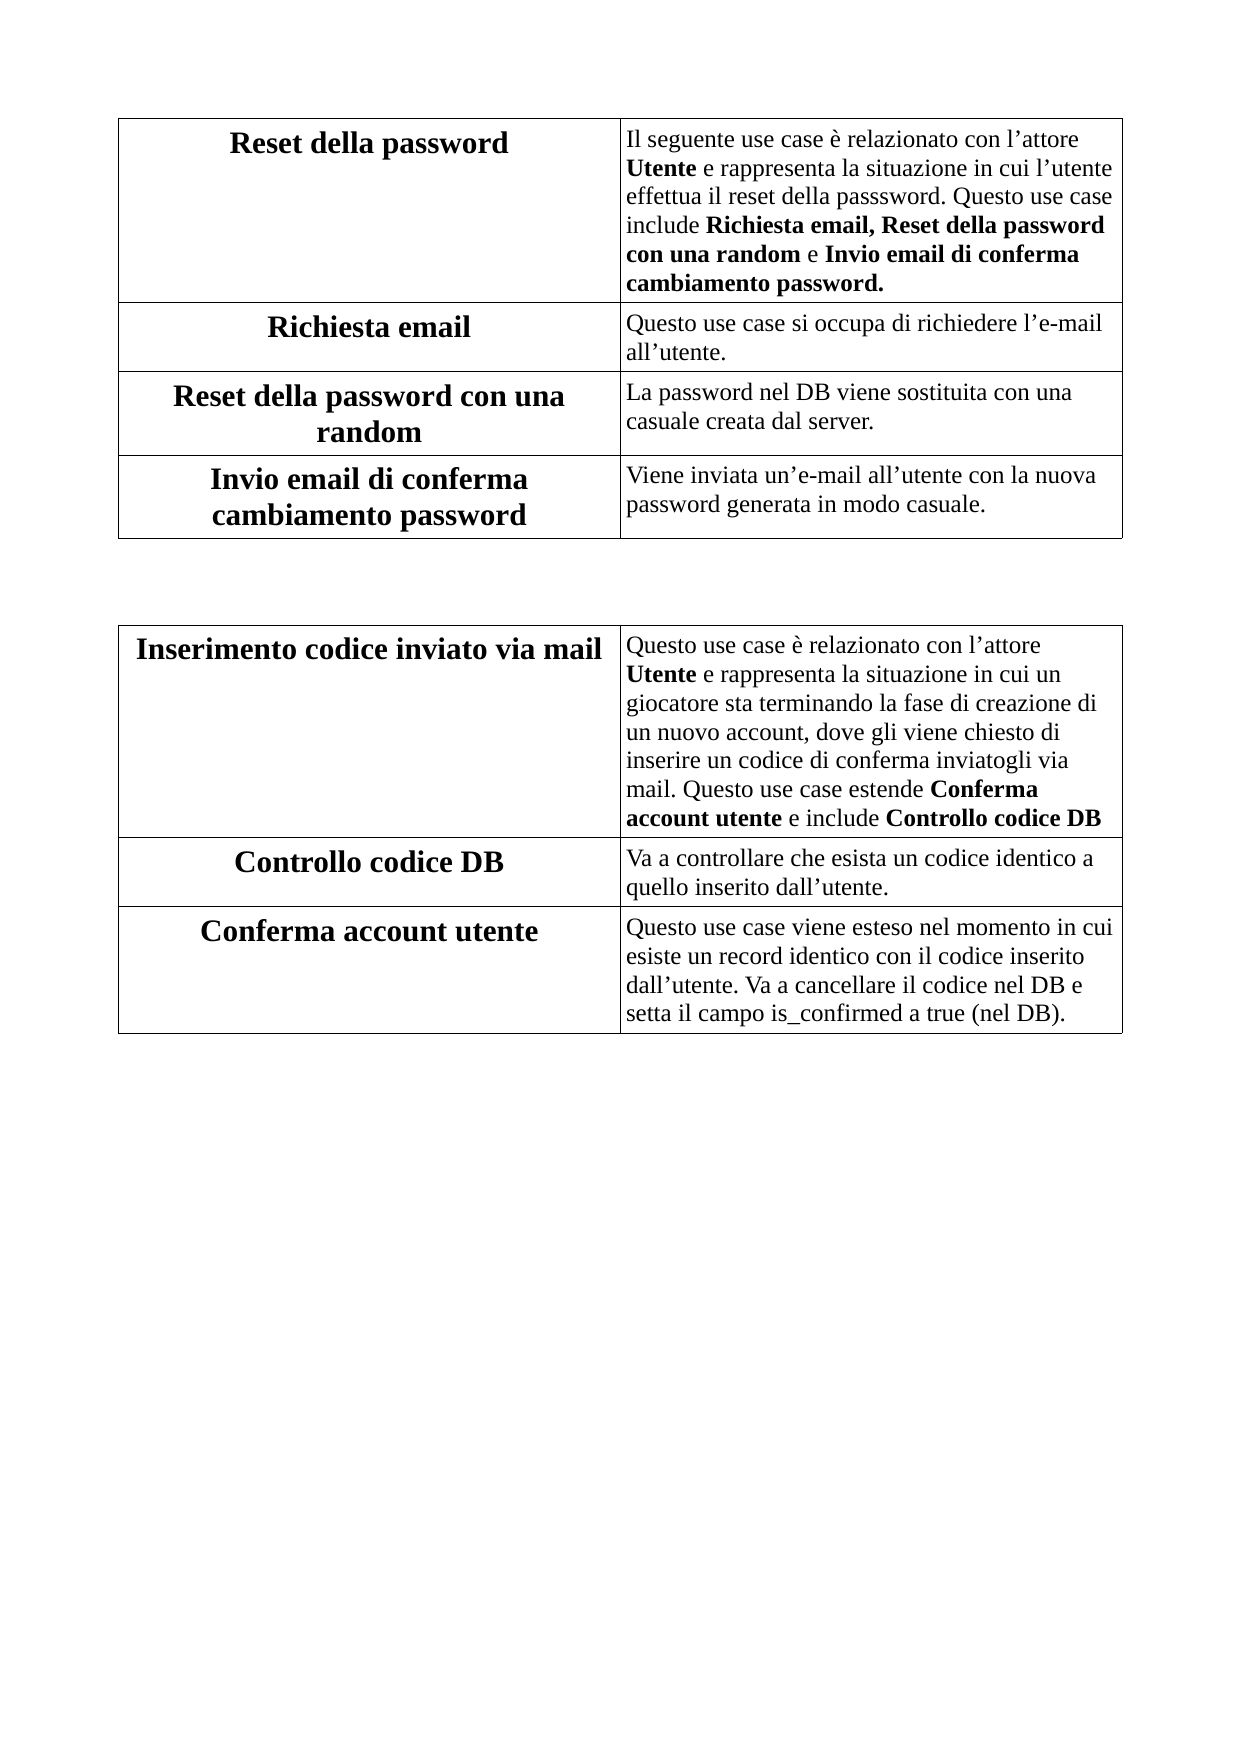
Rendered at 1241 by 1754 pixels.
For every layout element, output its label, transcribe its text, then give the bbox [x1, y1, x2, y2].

table_cell Controllo codice DB [119, 838, 620, 906]
table_cell Va a controllare che esista un codice identico a quello inserito dall’utente. [621, 838, 1122, 906]
table_cell Questo use case si occupa di richiedere l’e-mail all’utente. [621, 303, 1122, 371]
table_header Questo use case è relazionato con l’attore Utente e rappresenta la situazione in cui un giocatore sta terminando la fase di creazione di un nuovo account, dove gli viene chiesto di inserire un codice di conferma inviatogli via mail. Questo use case estende Conferma account utente e include Controllo codice DB [621, 626, 1122, 837]
table_cell Conferma account utente [119, 907, 620, 1033]
table_cell La password nel DB viene sostituita con una casuale creata dal server. [621, 372, 1122, 455]
table_cell Richiesta email [119, 303, 620, 371]
table_cell Invio email di conferma cambiamento password [119, 456, 620, 538]
table_cell Reset della password con una random [119, 372, 620, 455]
table_cell Viene inviata un’e-mail all’utente con la nuova password generata in modo casuale. [621, 456, 1122, 538]
table_header Il seguente use case è relazionato con l’attore Utente e rappresenta la situazione in cui l’utente effettua il reset della passsword. Questo use case include Richiesta email, Reset della password con una random e Invio email di conferma cambiamento password. [621, 119, 1122, 302]
table_header Inserimento codice inviato via mail [119, 626, 620, 837]
table_header Reset della password [119, 119, 620, 302]
table_cell Questo use case viene esteso nel momento in cui esiste un record identico con il codice inserito dall’utente. Va a cancellare il codice nel DB e setta il campo is_confirmed a true (nel DB). [621, 907, 1122, 1033]
